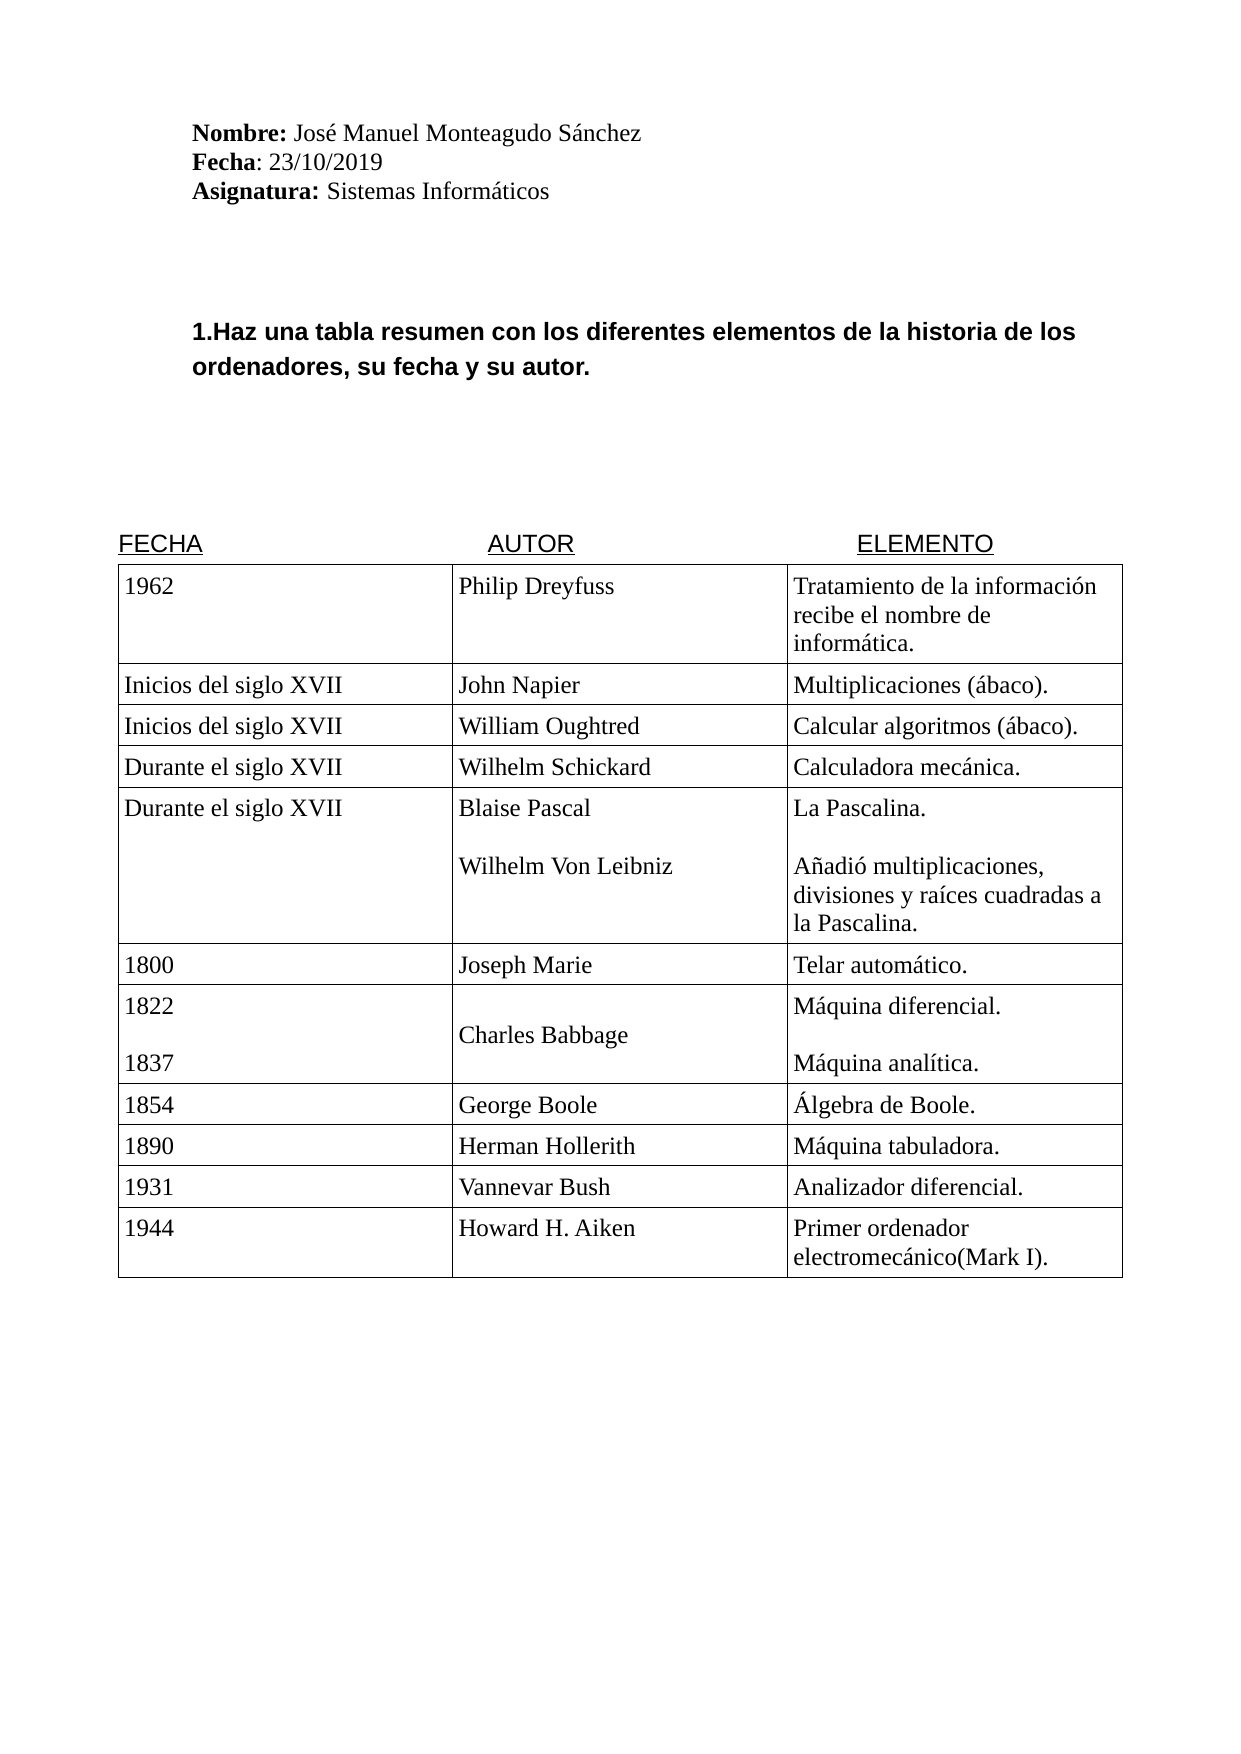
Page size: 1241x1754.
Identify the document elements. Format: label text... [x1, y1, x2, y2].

list Fecha: 23/10/2019 [118, 147, 1122, 176]
table_cell La Pascalina. Añadió multiplicaciones, divisiones y raíces cuadradas a la Pascalina. [788, 788, 1122, 943]
table_cell Joseph Marie [453, 944, 787, 984]
table_cell 1931 [119, 1166, 452, 1207]
table_header Tratamiento de la información recibe el nombre de informática. [788, 565, 1122, 663]
table_cell 1822 1837 [119, 985, 452, 1083]
table_cell Inicios del siglo XVII [119, 705, 452, 745]
table_cell 1890 [119, 1125, 452, 1165]
table_cell Wilhelm Schickard [453, 746, 787, 787]
table_cell Inicios del siglo XVII [119, 664, 452, 704]
table_cell 1854 [119, 1084, 452, 1124]
table_cell Máquina tabuladora. [788, 1125, 1122, 1165]
table_cell Calcular algoritmos (ábaco). [788, 705, 1122, 745]
table_cell George Boole [453, 1084, 787, 1124]
table_cell 1800 [119, 944, 452, 984]
table_header Philip Dreyfuss [453, 565, 787, 663]
table_cell Herman Hollerith [453, 1125, 787, 1165]
table_header 1962 [119, 565, 452, 663]
table_cell Howard H. Aiken [453, 1208, 787, 1277]
table_cell Analizador diferencial. [788, 1166, 1122, 1207]
table_cell Charles Babbage [453, 985, 787, 1083]
table_cell Durante el siglo XVII [119, 746, 452, 787]
table_cell Álgebra de Boole. [788, 1084, 1122, 1124]
table_cell Calculadora mecánica. [788, 746, 1122, 787]
text FECHA AUTOR ELEMENTO [118, 529, 1122, 558]
table_cell Durante el siglo XVII [119, 788, 452, 943]
table_cell Primer ordenador electromecánico(Mark I). [788, 1208, 1122, 1277]
list Nombre: José Manuel Monteagudo Sánchez [118, 118, 1122, 147]
table_cell Máquina diferencial. Máquina analítica. [788, 985, 1122, 1083]
table_cell 1944 [119, 1208, 452, 1277]
list 1.Haz una tabla resumen con los diferentes elementos de la historia de los ordenadores, su fecha y su autor. [118, 317, 1122, 381]
table_cell Telar automático. [788, 944, 1122, 984]
table_cell William Oughtred [453, 705, 787, 745]
table_cell Blaise Pascal Wilhelm Von Leibniz [453, 788, 787, 943]
list Asignatura: Sistemas Informáticos [118, 176, 1122, 204]
table_cell Vannevar Bush [453, 1166, 787, 1207]
table_cell Multiplicaciones (ábaco). [788, 664, 1122, 704]
table_cell John Napier [453, 664, 787, 704]
